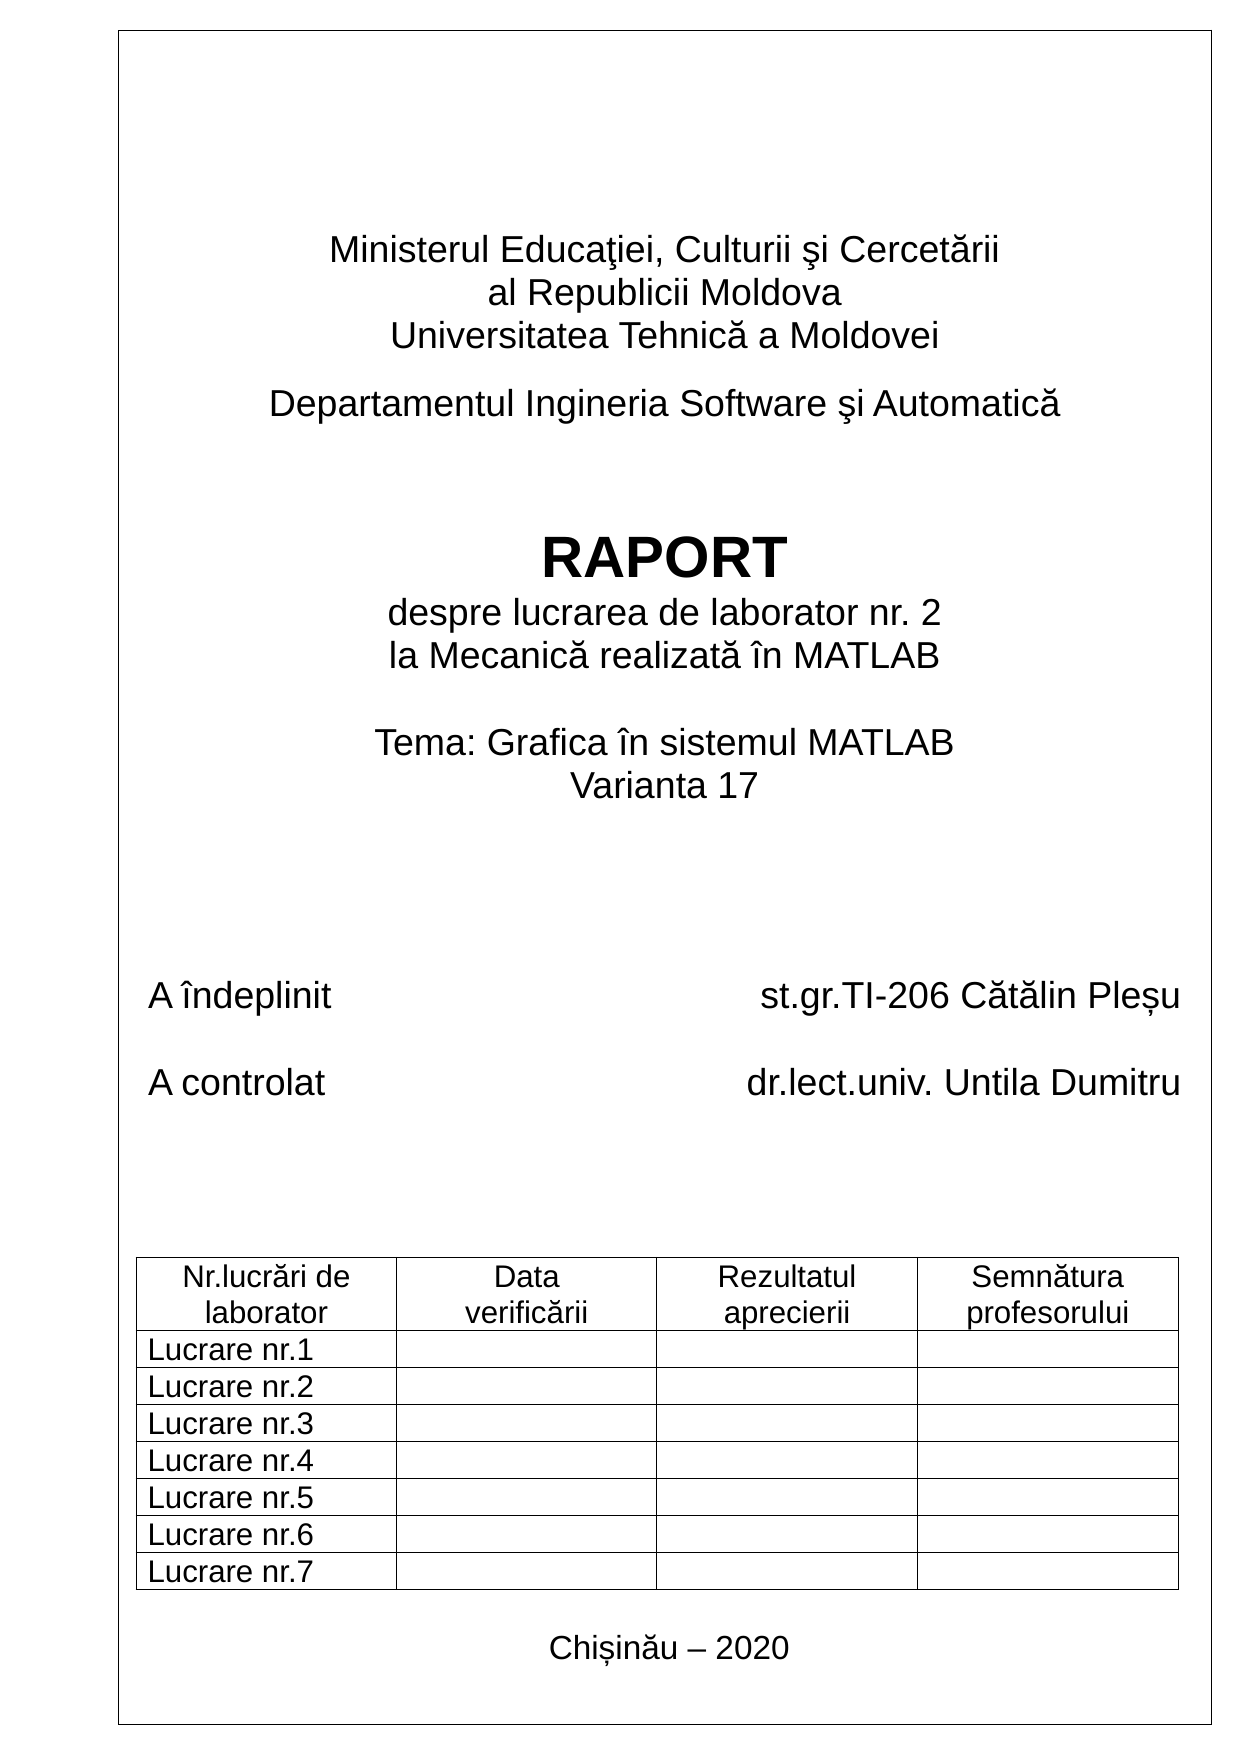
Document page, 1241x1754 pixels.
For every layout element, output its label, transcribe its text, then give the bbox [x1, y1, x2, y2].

table_header Rezultatul aprecierii [657, 1258, 917, 1330]
table_cell [657, 1479, 917, 1515]
table_cell [657, 1553, 917, 1589]
table_cell [657, 1516, 917, 1552]
table_cell dr.lect.univ. Untila Dumitru [664, 1060, 1181, 1103]
text al Republicii Moldova [148, 270, 1181, 313]
table_header Semnătura profesorului [918, 1258, 1178, 1330]
table_cell [664, 1017, 1181, 1060]
table_cell [918, 1442, 1178, 1478]
text Tema: Grafica în sistemul MATLAB [148, 720, 1181, 763]
table_cell [918, 1479, 1178, 1515]
table_cell [397, 1553, 656, 1589]
table_cell Lucrare nr.2 [137, 1368, 396, 1404]
table_cell A controlat [148, 1060, 664, 1103]
text Chișinău – 2020 [148, 1628, 1181, 1667]
table_cell Lucrare nr.7 [137, 1553, 396, 1589]
table_header Nr.lucrări de laborator [137, 1258, 396, 1330]
table_cell [918, 1553, 1178, 1589]
table_cell [918, 1516, 1178, 1552]
table_cell [148, 1017, 664, 1060]
text Varianta 17 [148, 763, 1181, 806]
table_cell Lucrare nr.4 [137, 1442, 396, 1478]
table_cell [657, 1368, 917, 1404]
text RAPORT [148, 523, 1181, 590]
table_cell [918, 1405, 1178, 1441]
table_header A îndeplinit [148, 974, 664, 1017]
table_cell Lucrare nr.5 [137, 1479, 396, 1515]
table_cell Lucrare nr.6 [137, 1516, 396, 1552]
table_cell [918, 1368, 1178, 1404]
subtitle Departamentul Ingineria Software şi Automatică [148, 381, 1181, 424]
table_header Data verificării [397, 1258, 656, 1330]
table_cell [397, 1442, 656, 1478]
table_cell [918, 1331, 1178, 1367]
table_cell [397, 1516, 656, 1552]
table_cell [657, 1405, 917, 1441]
table_cell [657, 1442, 917, 1478]
table_cell [397, 1405, 656, 1441]
table_cell [657, 1331, 917, 1367]
table_cell Lucrare nr.1 [137, 1331, 396, 1367]
table_cell Lucrare nr.3 [137, 1405, 396, 1441]
table_cell [397, 1368, 656, 1404]
text Ministerul Educaţiei, Culturii şi Cercetării [148, 227, 1181, 270]
table_header st.gr.TI-206 Cătălin Pleșu [664, 974, 1181, 1017]
text Universitatea Tehnică a Moldovei [148, 313, 1181, 356]
text la Mecanică realizată în MATLAB [148, 633, 1181, 677]
text despre lucrarea de laborator nr. 2 [148, 590, 1181, 633]
table_cell [397, 1331, 656, 1367]
table_cell [397, 1479, 656, 1515]
